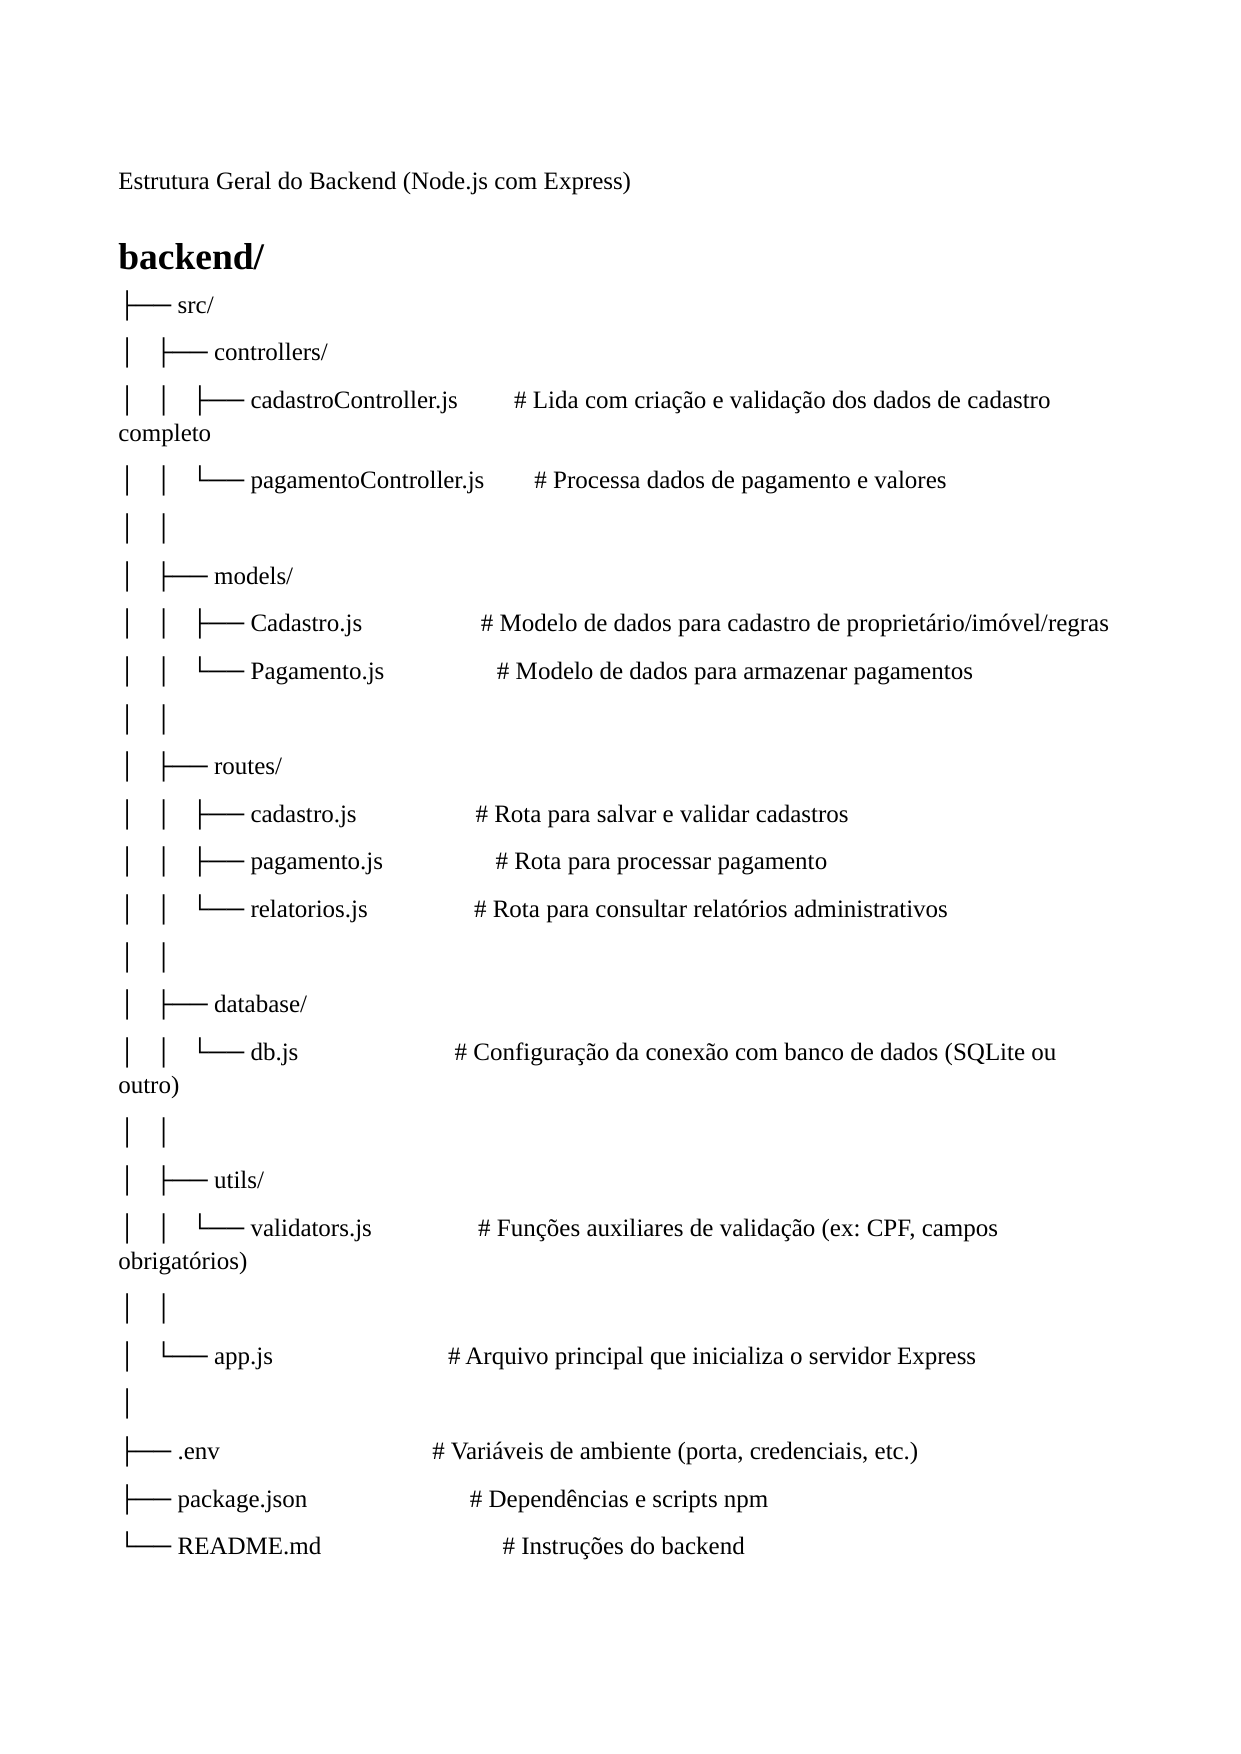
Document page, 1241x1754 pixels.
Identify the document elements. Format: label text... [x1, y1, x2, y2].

text │ │ [128, 1117, 162, 1146]
text │ │ [118, 1117, 126, 1146]
text │ │ └── Pagamento.js # Modelo de dados para armazenar pagamentos [164, 656, 1122, 685]
subtitle backend/ [118, 234, 1122, 277]
text │ ├── controllers/ [128, 337, 162, 366]
text │ ├── models/ [128, 561, 162, 589]
text ├── src/ [118, 290, 126, 318]
text │ │ [128, 942, 162, 970]
text │ │ └── relatorios.js # Rota para consultar relatórios administrativos [164, 894, 1122, 923]
text │ │ [164, 942, 1122, 970]
text │ ├── database/ [164, 989, 1122, 1018]
text │ │ [118, 1293, 126, 1322]
text │ │ ├── cadastro.js # Rota para salvar e validar cadastros [201, 799, 1122, 828]
text ├── .env # Variáveis de ambiente (porta, credenciais, etc.) [128, 1436, 1122, 1465]
text │ │ ├── Cadastro.js # Modelo de dados para cadastro de proprietário/imóvel/regras [201, 608, 1122, 637]
text │ │ └── db.js # Configuração da conexão com banco de dados (SQLite ou outro) [118, 1037, 1122, 1099]
text │ │ [128, 1293, 162, 1322]
text │ │ [164, 1117, 1122, 1146]
text │ ├── models/ [164, 561, 1122, 589]
text └── README.md # Instruções do backend [118, 1531, 1122, 1560]
text │ ├── utils/ [128, 1165, 162, 1194]
text │ │ [128, 513, 162, 542]
text │ [128, 1388, 1122, 1417]
text │ │ ├── pagamento.js # Rota para processar pagamento [201, 846, 1122, 875]
text │ ├── routes/ [128, 751, 162, 780]
text │ │ [128, 704, 162, 732]
text │ │ └── validators.js # Funções auxiliares de validação (ex: CPF, campos obrigatórios) [118, 1213, 1122, 1274]
text ├── package.json # Dependências e scripts npm [128, 1484, 1122, 1512]
text │ │ [164, 704, 1122, 732]
text │ │ [164, 513, 1122, 542]
text │ ├── controllers/ [164, 337, 1122, 366]
text │ │ [164, 1293, 1122, 1322]
text │ │ └── pagamentoController.js # Processa dados de pagamento e valores [164, 466, 1122, 494]
text │ ├── routes/ [164, 751, 1122, 780]
text Estrutura Geral do Backend (Node.js com Express) [118, 166, 1122, 194]
text │ │ [118, 942, 126, 970]
text │ └── app.js # Arquivo principal que inicializa o servidor Express [128, 1341, 1122, 1370]
text │ │ [118, 513, 126, 542]
text │ ├── database/ [128, 989, 162, 1018]
text │ │ ├── cadastroController.js # Lida com criação e validação dos dados de cadastro completo [118, 385, 1122, 447]
text ├── src/ [128, 290, 1122, 318]
text │ │ [118, 704, 126, 732]
text │ [118, 1388, 126, 1417]
text │ ├── utils/ [164, 1165, 1122, 1194]
